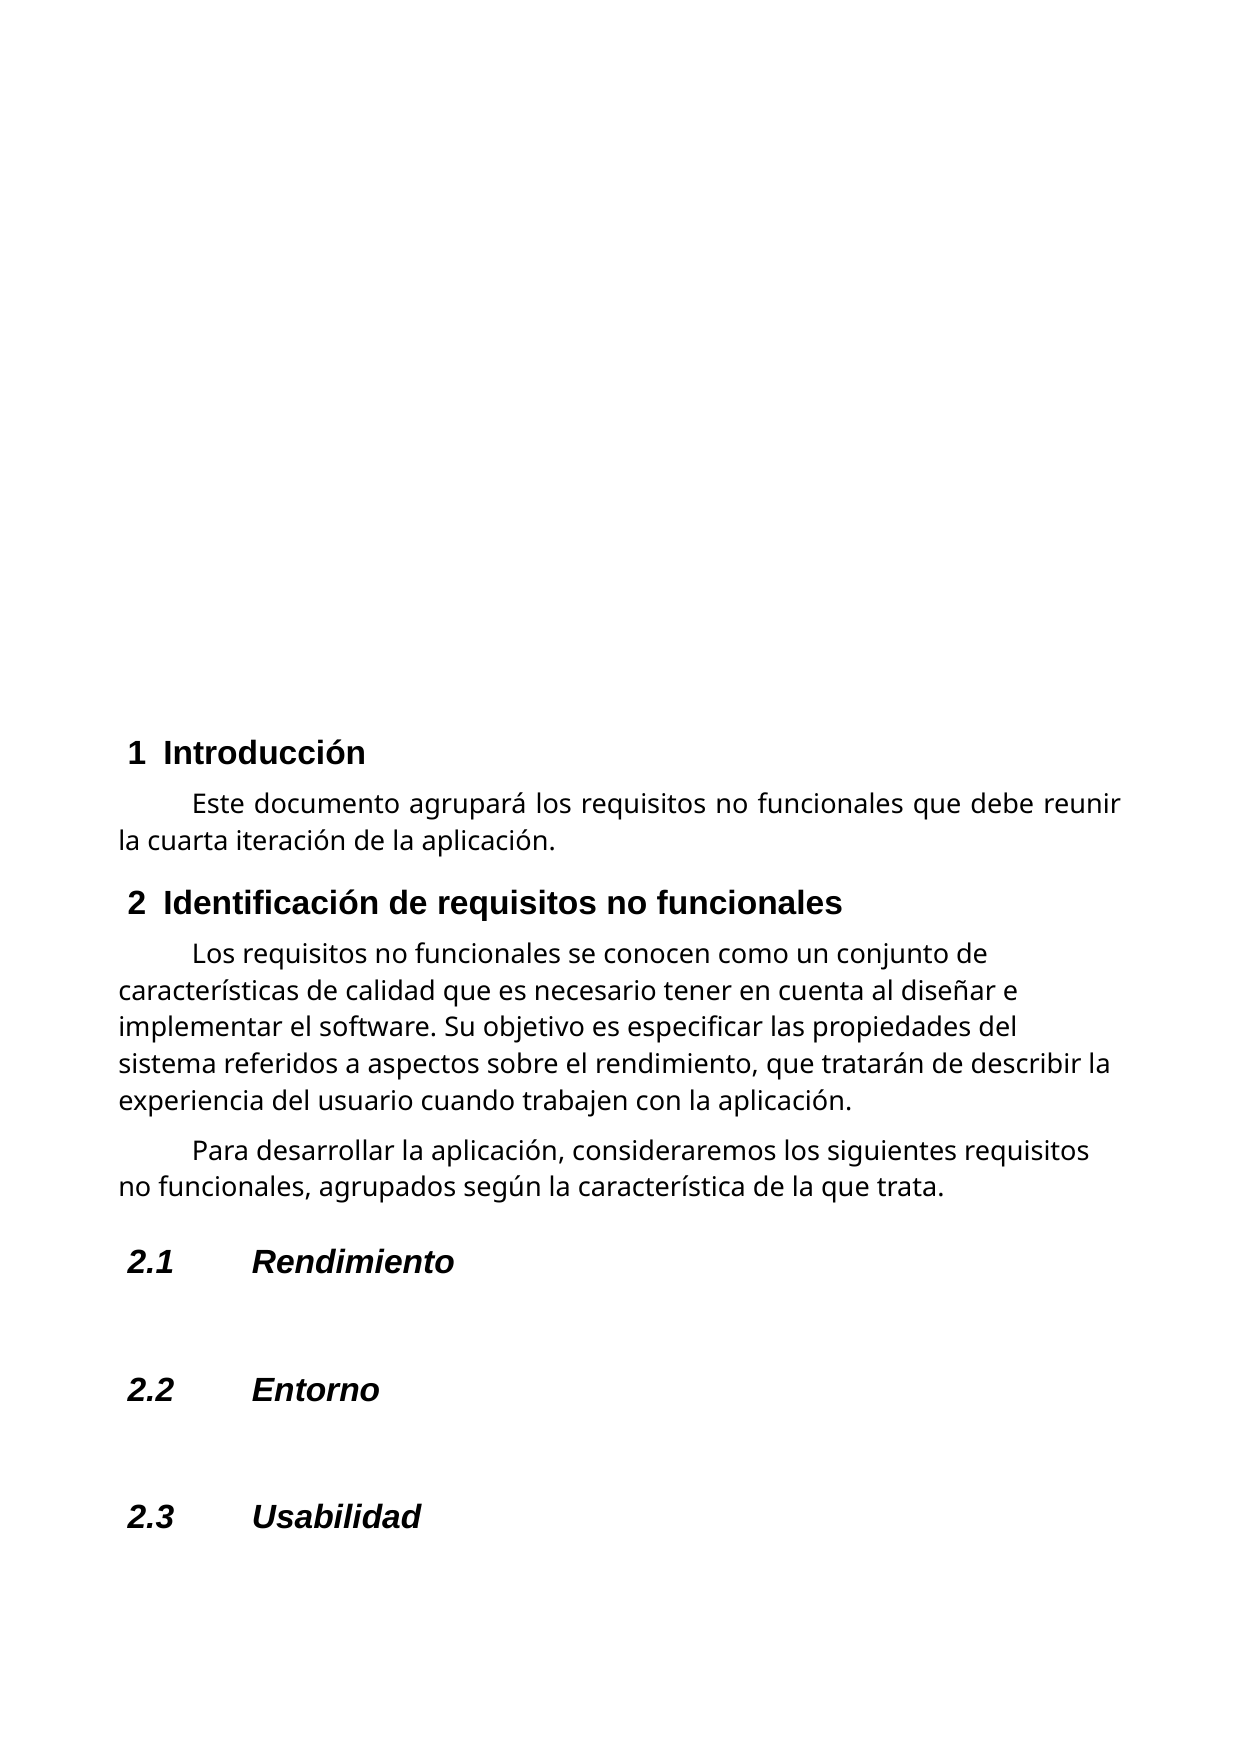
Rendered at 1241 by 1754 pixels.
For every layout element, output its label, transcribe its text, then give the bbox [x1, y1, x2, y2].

text Este documento agrupará los requisitos no funcionales que debe reunir la cuarta iteración de la aplicación. [118, 784, 1122, 858]
text Los requisitos no funcionales se conocen como un conjunto de características de calidad que es necesario tener en cuenta al diseñar e implementar el software. Su objetivo es especificar las propiedades del sistema referidos a aspectos sobre el rendimiento, que tratarán de describir la experiencia del usuario cuando trabajen con la aplicación. [118, 934, 1122, 1118]
subtitle Identificación de requisitos no funcionales [118, 883, 1122, 922]
text Para desarrollar la aplicación, consideraremos los siguientes requisitos no funcionales, agrupados según la característica de la que trata. [118, 1131, 1122, 1205]
subtitle Usabilidad [118, 1497, 1122, 1536]
subtitle Introducción [118, 733, 1122, 772]
subtitle Entorno [118, 1369, 1122, 1408]
subtitle Rendimiento [118, 1242, 1122, 1281]
